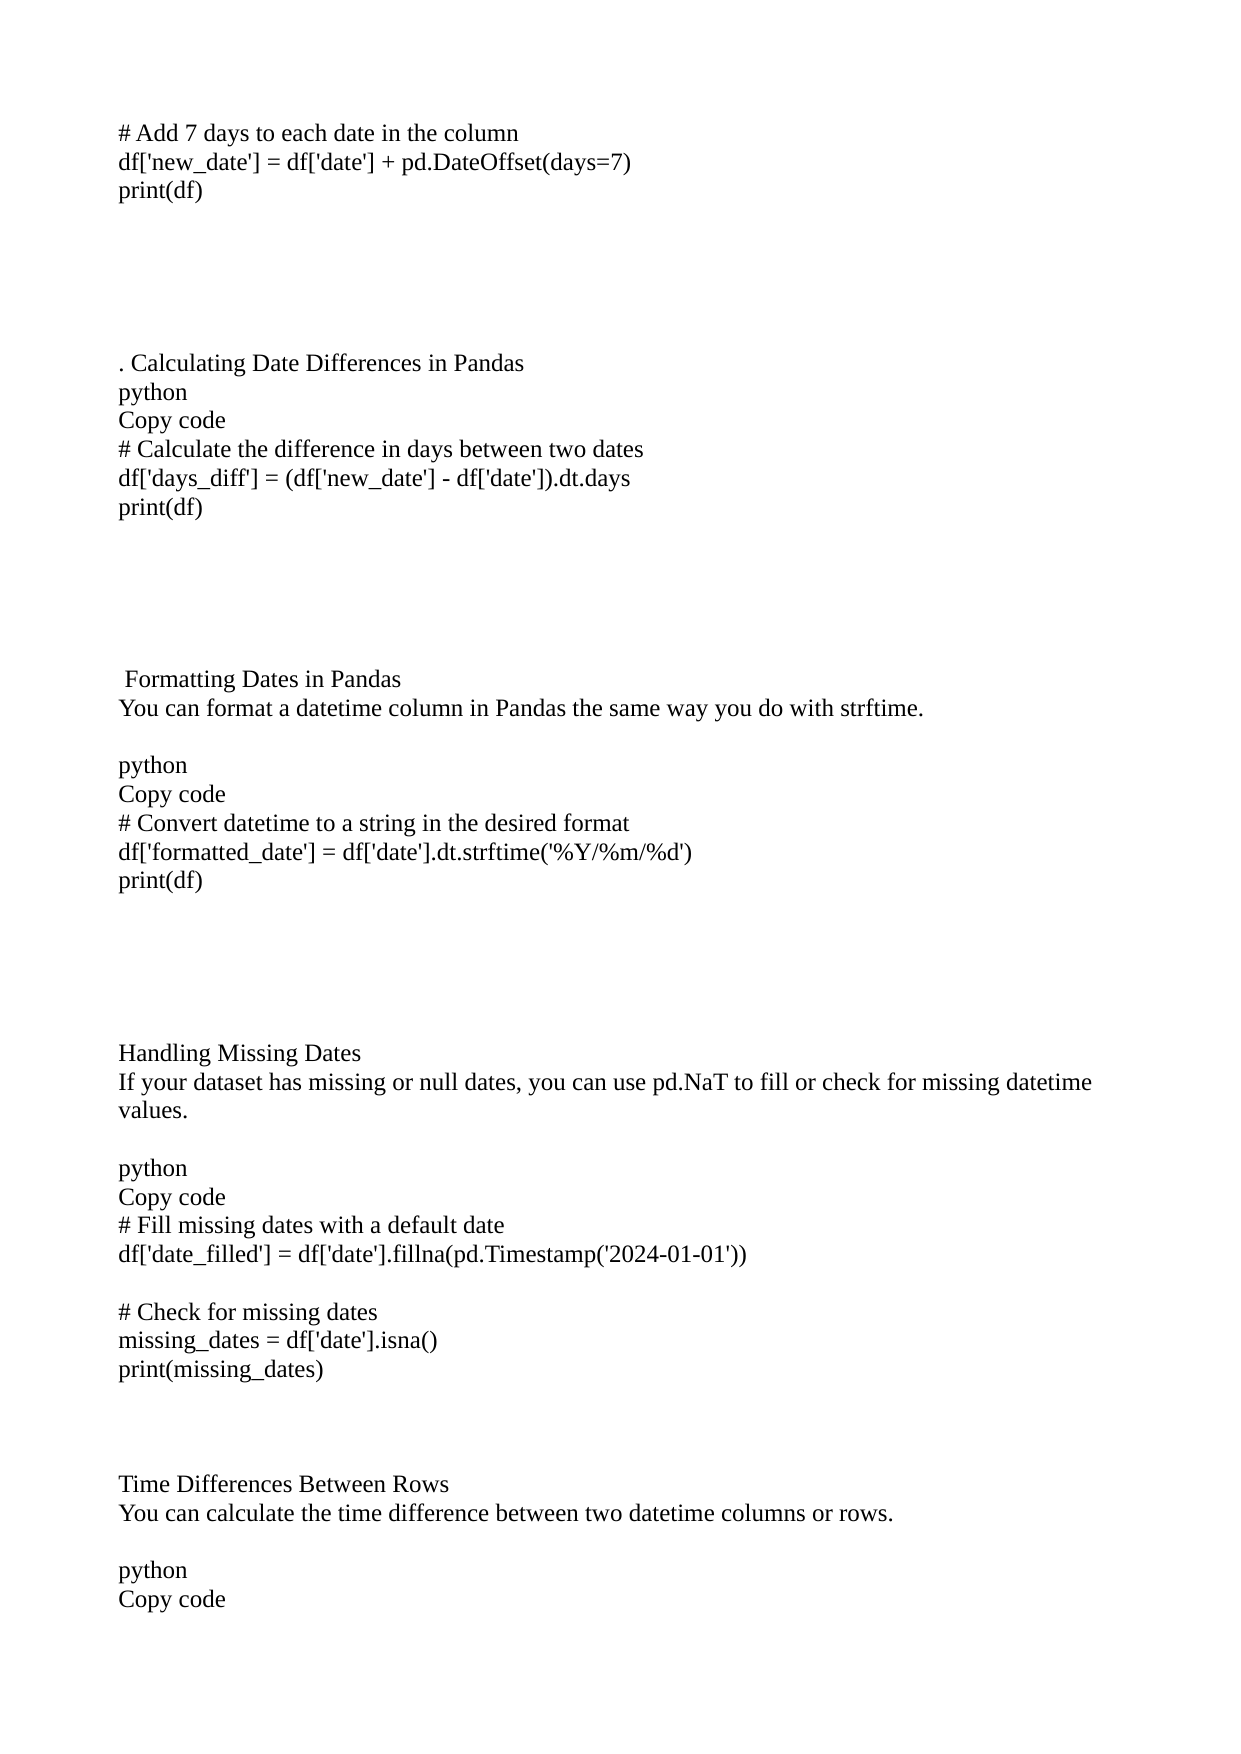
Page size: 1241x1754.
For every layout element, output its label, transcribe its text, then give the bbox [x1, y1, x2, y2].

text df['formatted_date'] = df['date'].dt.strftime('%Y/%m/%d') [118, 837, 1122, 866]
text Formatting Dates in Pandas [118, 664, 1122, 693]
text You can calculate the time difference between two datetime columns or rows. [118, 1498, 1122, 1527]
text If your dataset has missing or null dates, you can use pd.NaT to fill or check for missing datetime values. [118, 1067, 1122, 1124]
text python [118, 1153, 1122, 1182]
text print(df) [118, 492, 1122, 521]
text df['days_diff'] = (df['new_date'] - df['date']).dt.days [118, 463, 1122, 492]
text print(df) [118, 176, 1122, 204]
text Copy code [118, 406, 1122, 434]
text Time Differences Between Rows [118, 1469, 1122, 1498]
text missing_dates = df['date'].isna() [118, 1326, 1122, 1354]
text . Calculating Date Differences in Pandas [118, 348, 1122, 377]
text python [118, 1556, 1122, 1584]
text # Check for missing dates [118, 1297, 1122, 1326]
text Handling Missing Dates [118, 1038, 1122, 1067]
text You can format a datetime column in Pandas the same way you do with strftime. [118, 693, 1122, 722]
text # Calculate the difference in days between two dates [118, 434, 1122, 463]
text Copy code [118, 779, 1122, 808]
text print(missing_dates) [118, 1354, 1122, 1383]
text df['new_date'] = df['date'] + pd.DateOffset(days=7) [118, 147, 1122, 176]
text python [118, 751, 1122, 779]
text # Add 7 days to each date in the column [118, 118, 1122, 147]
text print(df) [118, 866, 1122, 894]
text python [118, 377, 1122, 406]
text # Convert datetime to a string in the desired format [118, 808, 1122, 837]
text df['date_filled'] = df['date'].fillna(pd.Timestamp('2024-01-01')) [118, 1239, 1122, 1268]
text # Fill missing dates with a default date [118, 1211, 1122, 1239]
text Copy code [118, 1182, 1122, 1211]
text Copy code [118, 1584, 1122, 1613]
